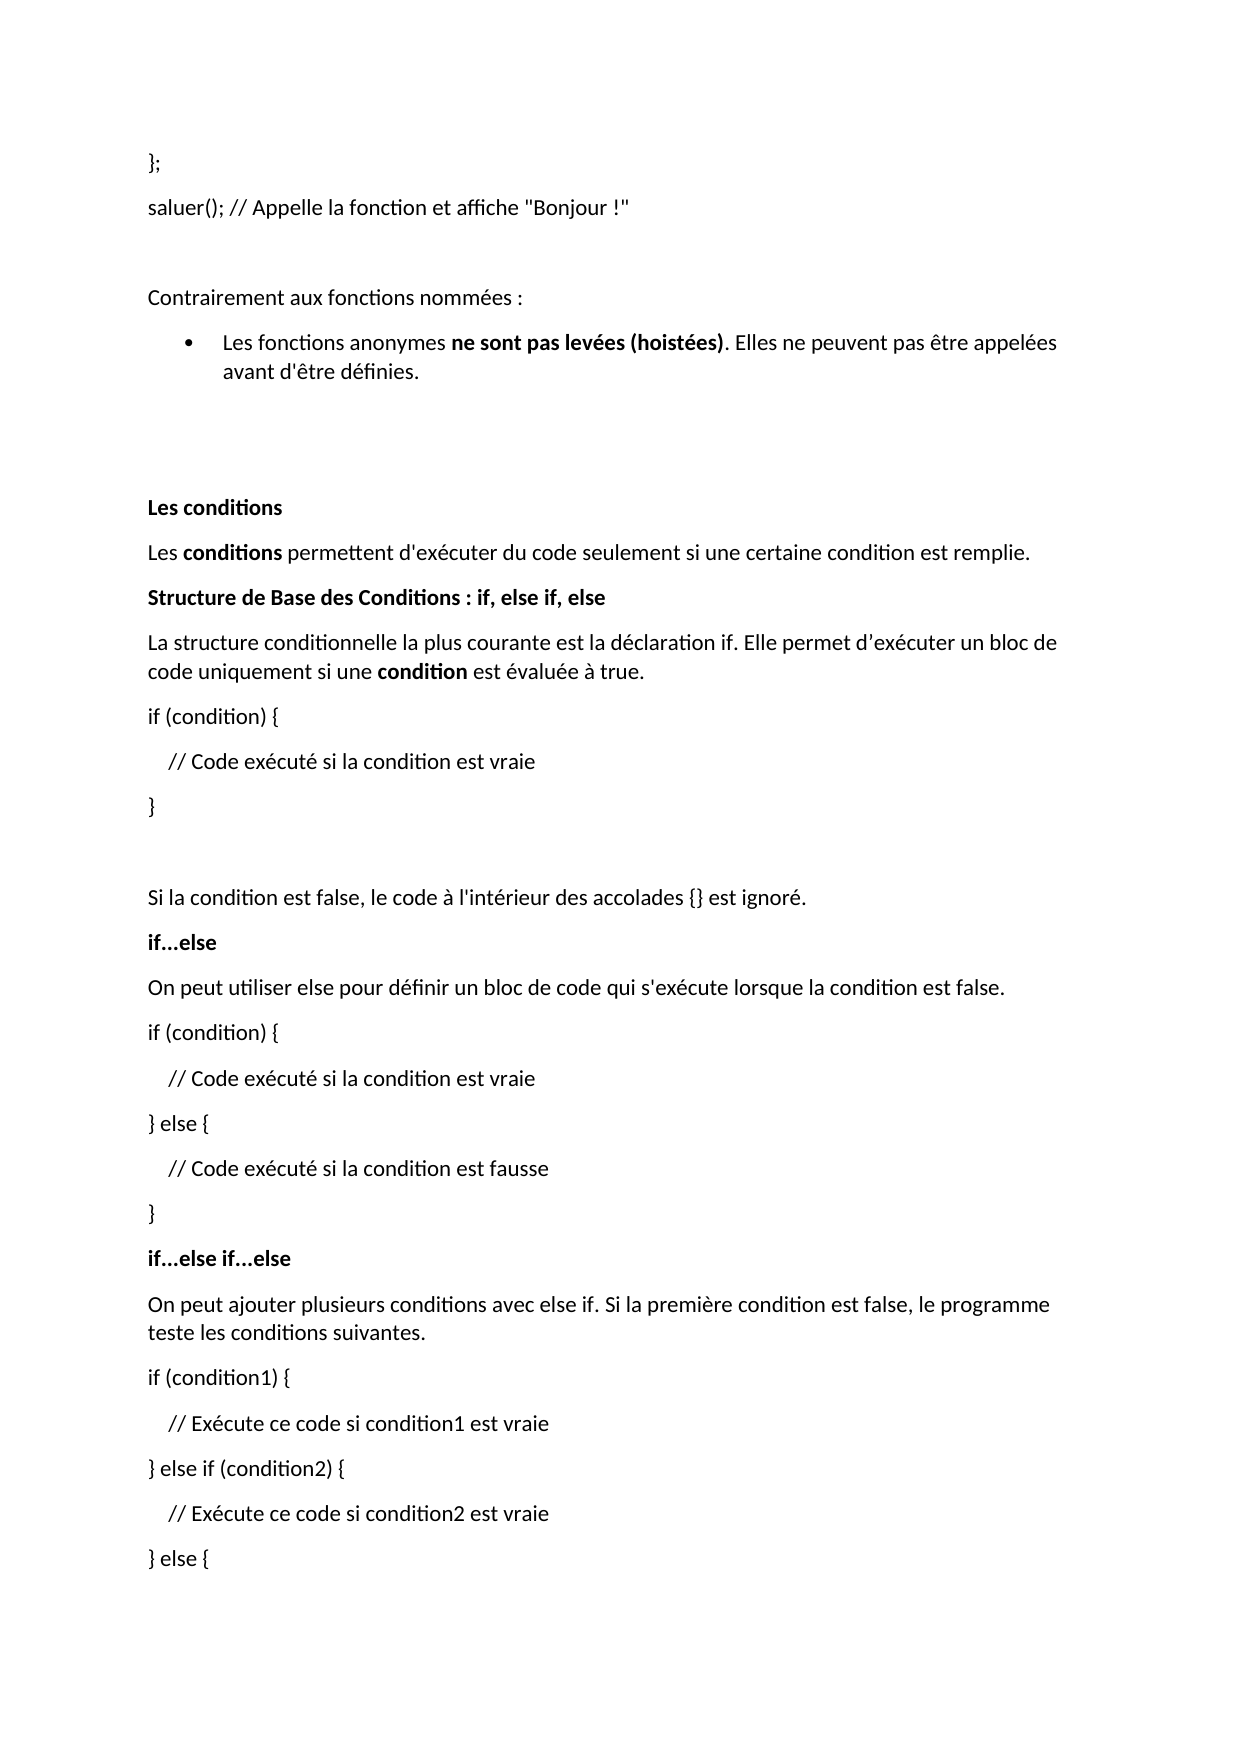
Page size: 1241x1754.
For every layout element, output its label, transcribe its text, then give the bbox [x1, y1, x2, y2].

text // Exécute ce code si condition1 est vraie [148, 1409, 1093, 1437]
text saluer(); // Appelle la fonction et affiche "Bonjour !" [148, 193, 1093, 221]
text // Exécute ce code si condition2 est vraie [148, 1499, 1093, 1527]
text // Code exécuté si la condition est vraie [148, 747, 1093, 775]
text if (condition) { [148, 702, 1093, 730]
text Si la condition est false, le code à l'intérieur des accolades {} est ignoré. [148, 883, 1093, 911]
text Les conditions [148, 493, 1093, 521]
text La structure conditionnelle la plus courante est la déclaration if. Elle permet d’exécuter un bloc de code uniquement si une condition est évaluée à true. [148, 628, 1093, 685]
text Structure de Base des Conditions : if, else if, else [148, 583, 1093, 611]
text Les conditions permettent d'exécuter du code seulement si une certaine condition est remplie. [148, 538, 1093, 566]
text Contrairement aux fonctions nommées : [148, 283, 1093, 311]
text // Code exécuté si la condition est vraie [148, 1064, 1093, 1092]
text } else { [148, 1109, 1093, 1137]
text On peut utiliser else pour définir un bloc de code qui s'exécute lorsque la condition est false. [148, 973, 1093, 1001]
text } [148, 1199, 1093, 1227]
text if (condition1) { [148, 1363, 1093, 1391]
text // Code exécuté si la condition est fausse [148, 1154, 1093, 1182]
text if...else [148, 928, 1093, 956]
text } else if (condition2) { [148, 1454, 1093, 1482]
text if (condition) { [148, 1018, 1093, 1046]
text } else { [148, 1544, 1093, 1572]
text On peut ajouter plusieurs conditions avec else if. Si la première condition est false, le programme teste les conditions suivantes. [148, 1290, 1093, 1346]
text if...else if...else [148, 1244, 1093, 1272]
text }; [148, 148, 1093, 176]
list Les fonctions anonymes ne sont pas levées (hoistées). Elles ne peuvent pas être appelées avant d'être définies. [185, 328, 1093, 385]
text } [148, 792, 1093, 820]
